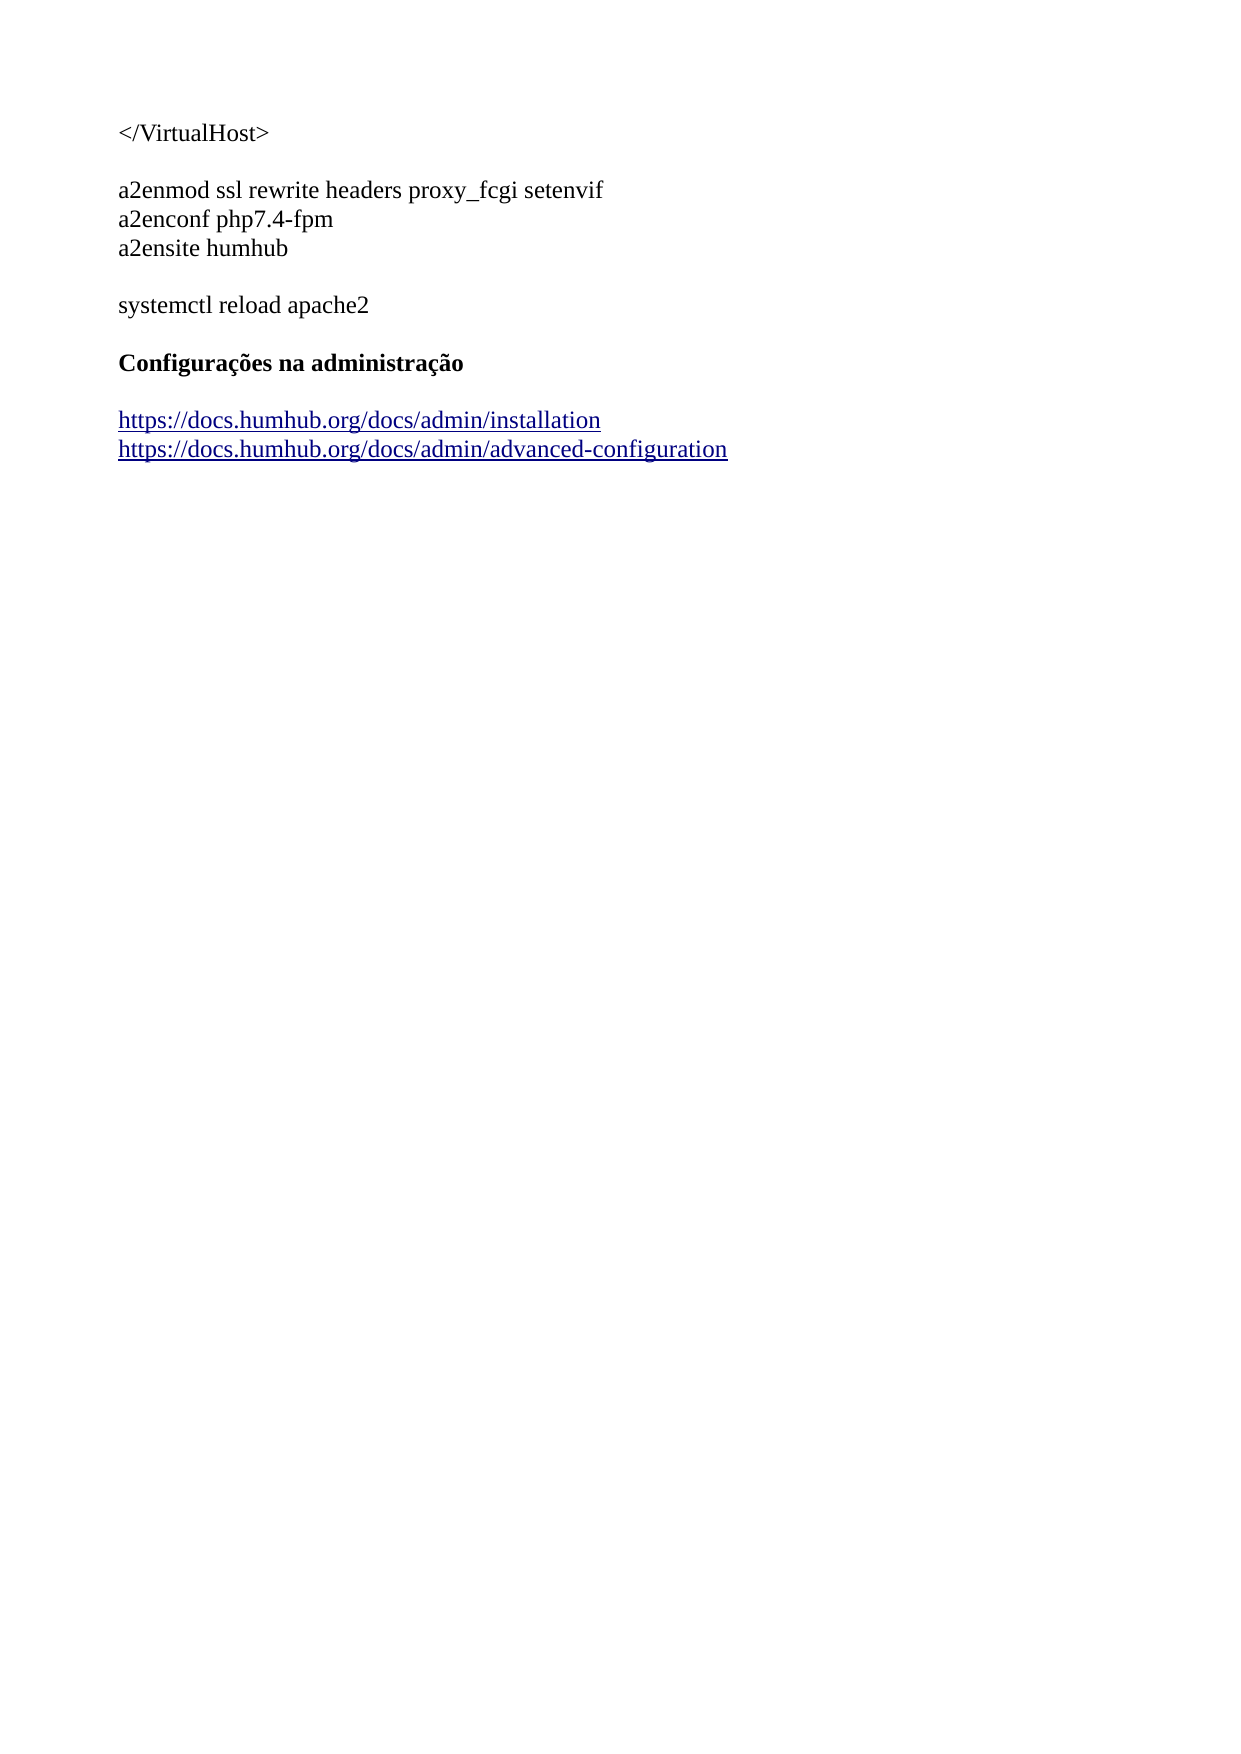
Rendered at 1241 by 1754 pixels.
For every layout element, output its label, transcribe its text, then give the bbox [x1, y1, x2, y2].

text </VirtualHost> [118, 118, 1122, 147]
text Configurações na administração [118, 348, 1122, 377]
text a2ensite humhub [118, 233, 1122, 262]
text a2enmod ssl rewrite headers proxy_fcgi setenvif [118, 176, 1122, 204]
text https://docs.humhub.org/docs/admin/advanced-configuration [118, 434, 1122, 463]
text https://docs.humhub.org/docs/admin/installation [118, 406, 1122, 434]
text a2enconf php7.4-fpm [118, 204, 1122, 233]
text systemctl reload apache2 [118, 291, 1122, 319]
